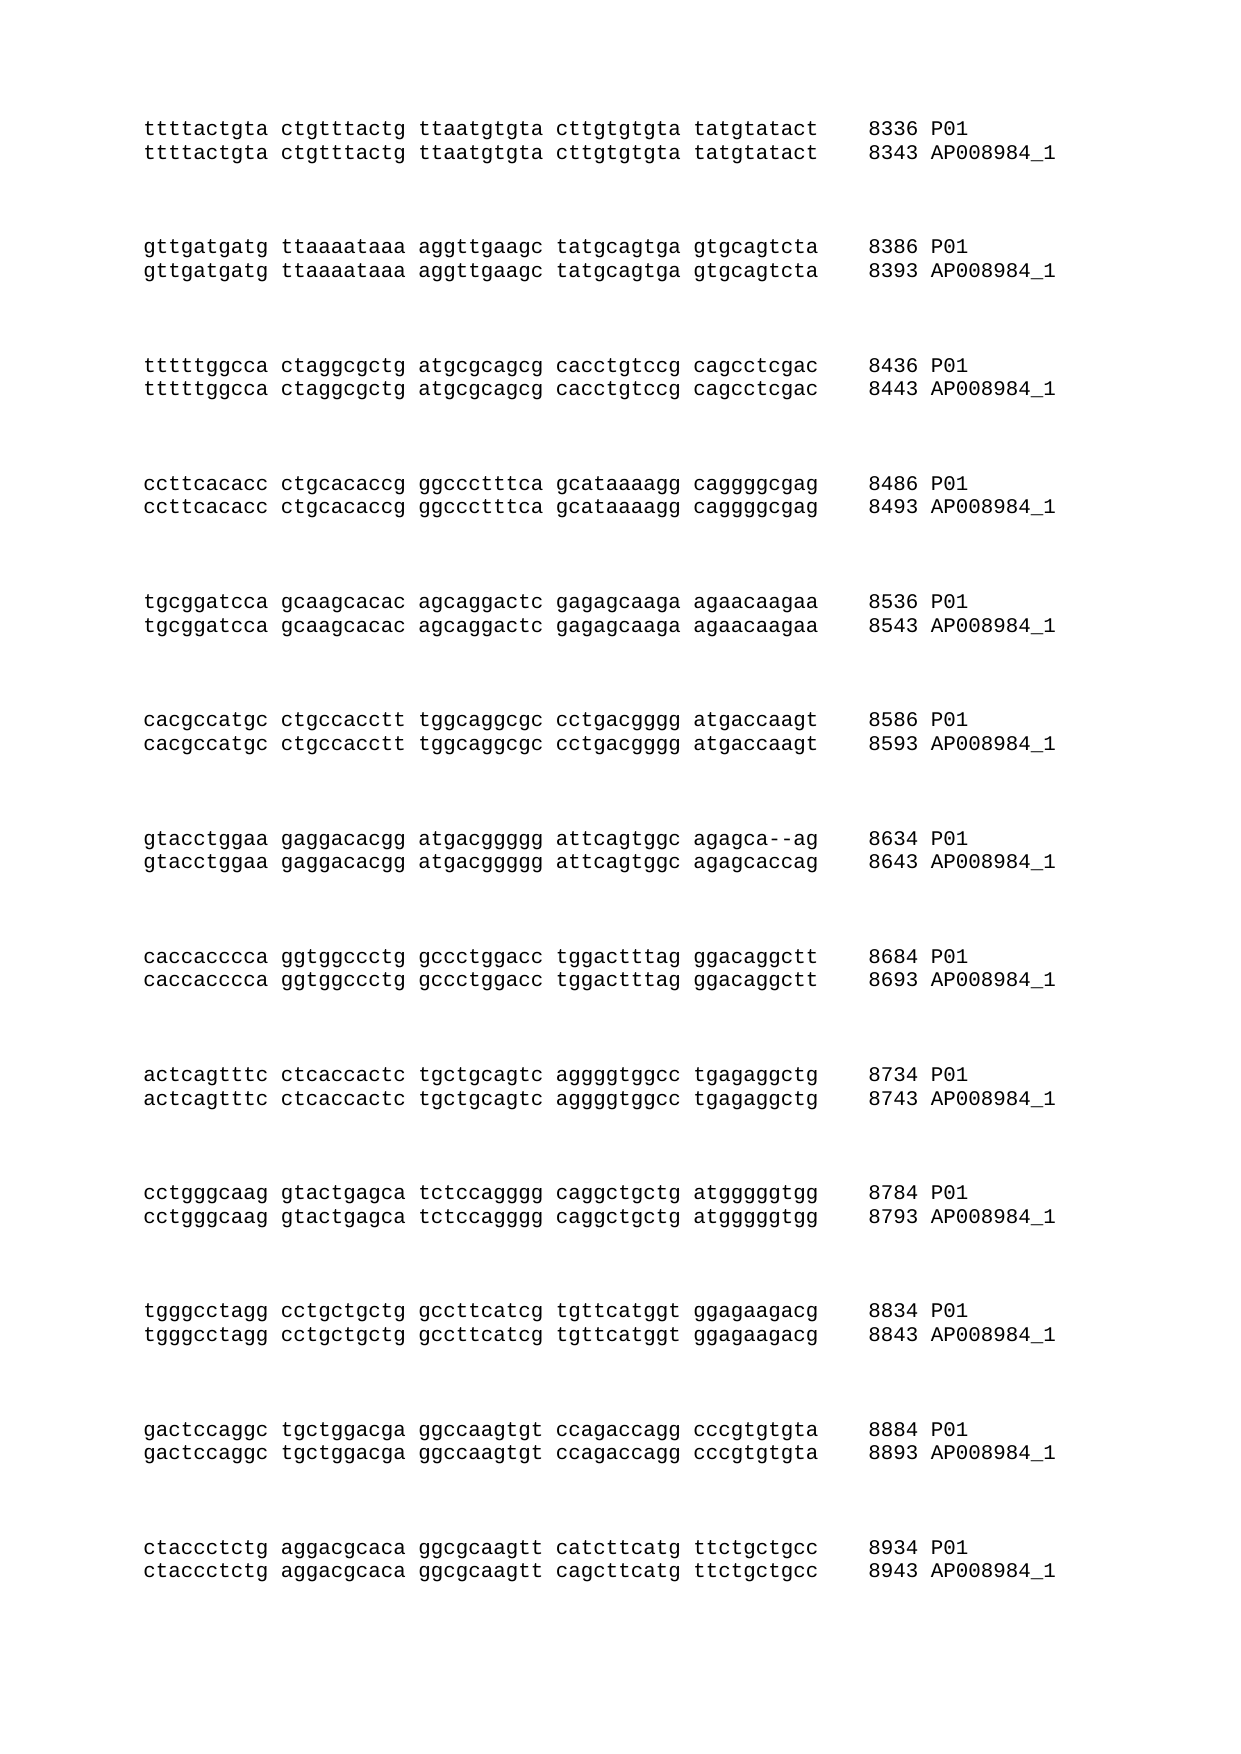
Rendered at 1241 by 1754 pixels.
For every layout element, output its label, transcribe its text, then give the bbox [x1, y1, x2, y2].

text caccacccca ggtggccctg gccctggacc tggactttag ggacaggctt 8684 P01 [118, 946, 1122, 969]
text actcagtttc ctcaccactc tgctgcagtc aggggtggcc tgagaggctg 8734 P01 [118, 1064, 1122, 1088]
text tttttggcca ctaggcgctg atgcgcagcg cacctgtccg cagcctcgac 8436 P01 [118, 354, 1122, 378]
text gtacctggaa gaggacacgg atgacggggg attcagtggc agagcaccag 8643 AP008984_1 [118, 851, 1122, 875]
text caccacccca ggtggccctg gccctggacc tggactttag ggacaggctt 8693 AP008984_1 [118, 969, 1122, 993]
text gactccaggc tgctggacga ggccaagtgt ccagaccagg cccgtgtgta 8893 AP008984_1 [118, 1442, 1122, 1466]
text cacgccatgc ctgccacctt tggcaggcgc cctgacgggg atgaccaagt 8593 AP008984_1 [118, 733, 1122, 757]
text ccttcacacc ctgcacaccg ggccctttca gcataaaagg caggggcgag 8493 AP008984_1 [118, 496, 1122, 520]
text tttttggcca ctaggcgctg atgcgcagcg cacctgtccg cagcctcgac 8443 AP008984_1 [118, 378, 1122, 402]
text actcagtttc ctcaccactc tgctgcagtc aggggtggcc tgagaggctg 8743 AP008984_1 [118, 1088, 1122, 1111]
text tgcggatcca gcaagcacac agcaggactc gagagcaaga agaacaagaa 8543 AP008984_1 [118, 615, 1122, 638]
text ttttactgta ctgtttactg ttaatgtgta cttgtgtgta tatgtatact 8343 AP008984_1 [118, 142, 1122, 165]
text cctgggcaag gtactgagca tctccagggg caggctgctg atgggggtgg 8784 P01 [118, 1182, 1122, 1206]
text ctaccctctg aggacgcaca ggcgcaagtt cagcttcatg ttctgctgcc 8943 AP008984_1 [118, 1561, 1122, 1584]
text ccttcacacc ctgcacaccg ggccctttca gcataaaagg caggggcgag 8486 P01 [118, 473, 1122, 496]
text tgggcctagg cctgctgctg gccttcatcg tgttcatggt ggagaagacg 8834 P01 [118, 1300, 1122, 1324]
text cctgggcaag gtactgagca tctccagggg caggctgctg atgggggtgg 8793 AP008984_1 [118, 1206, 1122, 1229]
text ctaccctctg aggacgcaca ggcgcaagtt catcttcatg ttctgctgcc 8934 P01 [118, 1537, 1122, 1561]
text cacgccatgc ctgccacctt tggcaggcgc cctgacgggg atgaccaagt 8586 P01 [118, 709, 1122, 733]
text tgcggatcca gcaagcacac agcaggactc gagagcaaga agaacaagaa 8536 P01 [118, 591, 1122, 615]
text gtacctggaa gaggacacgg atgacggggg attcagtggc agagca--ag 8634 P01 [118, 827, 1122, 851]
text gttgatgatg ttaaaataaa aggttgaagc tatgcagtga gtgcagtcta 8386 P01 [118, 236, 1122, 260]
text gttgatgatg ttaaaataaa aggttgaagc tatgcagtga gtgcagtcta 8393 AP008984_1 [118, 260, 1122, 284]
text gactccaggc tgctggacga ggccaagtgt ccagaccagg cccgtgtgta 8884 P01 [118, 1419, 1122, 1442]
text tgggcctagg cctgctgctg gccttcatcg tgttcatggt ggagaagacg 8843 AP008984_1 [118, 1324, 1122, 1348]
text ttttactgta ctgtttactg ttaatgtgta cttgtgtgta tatgtatact 8336 P01 [118, 118, 1122, 142]
